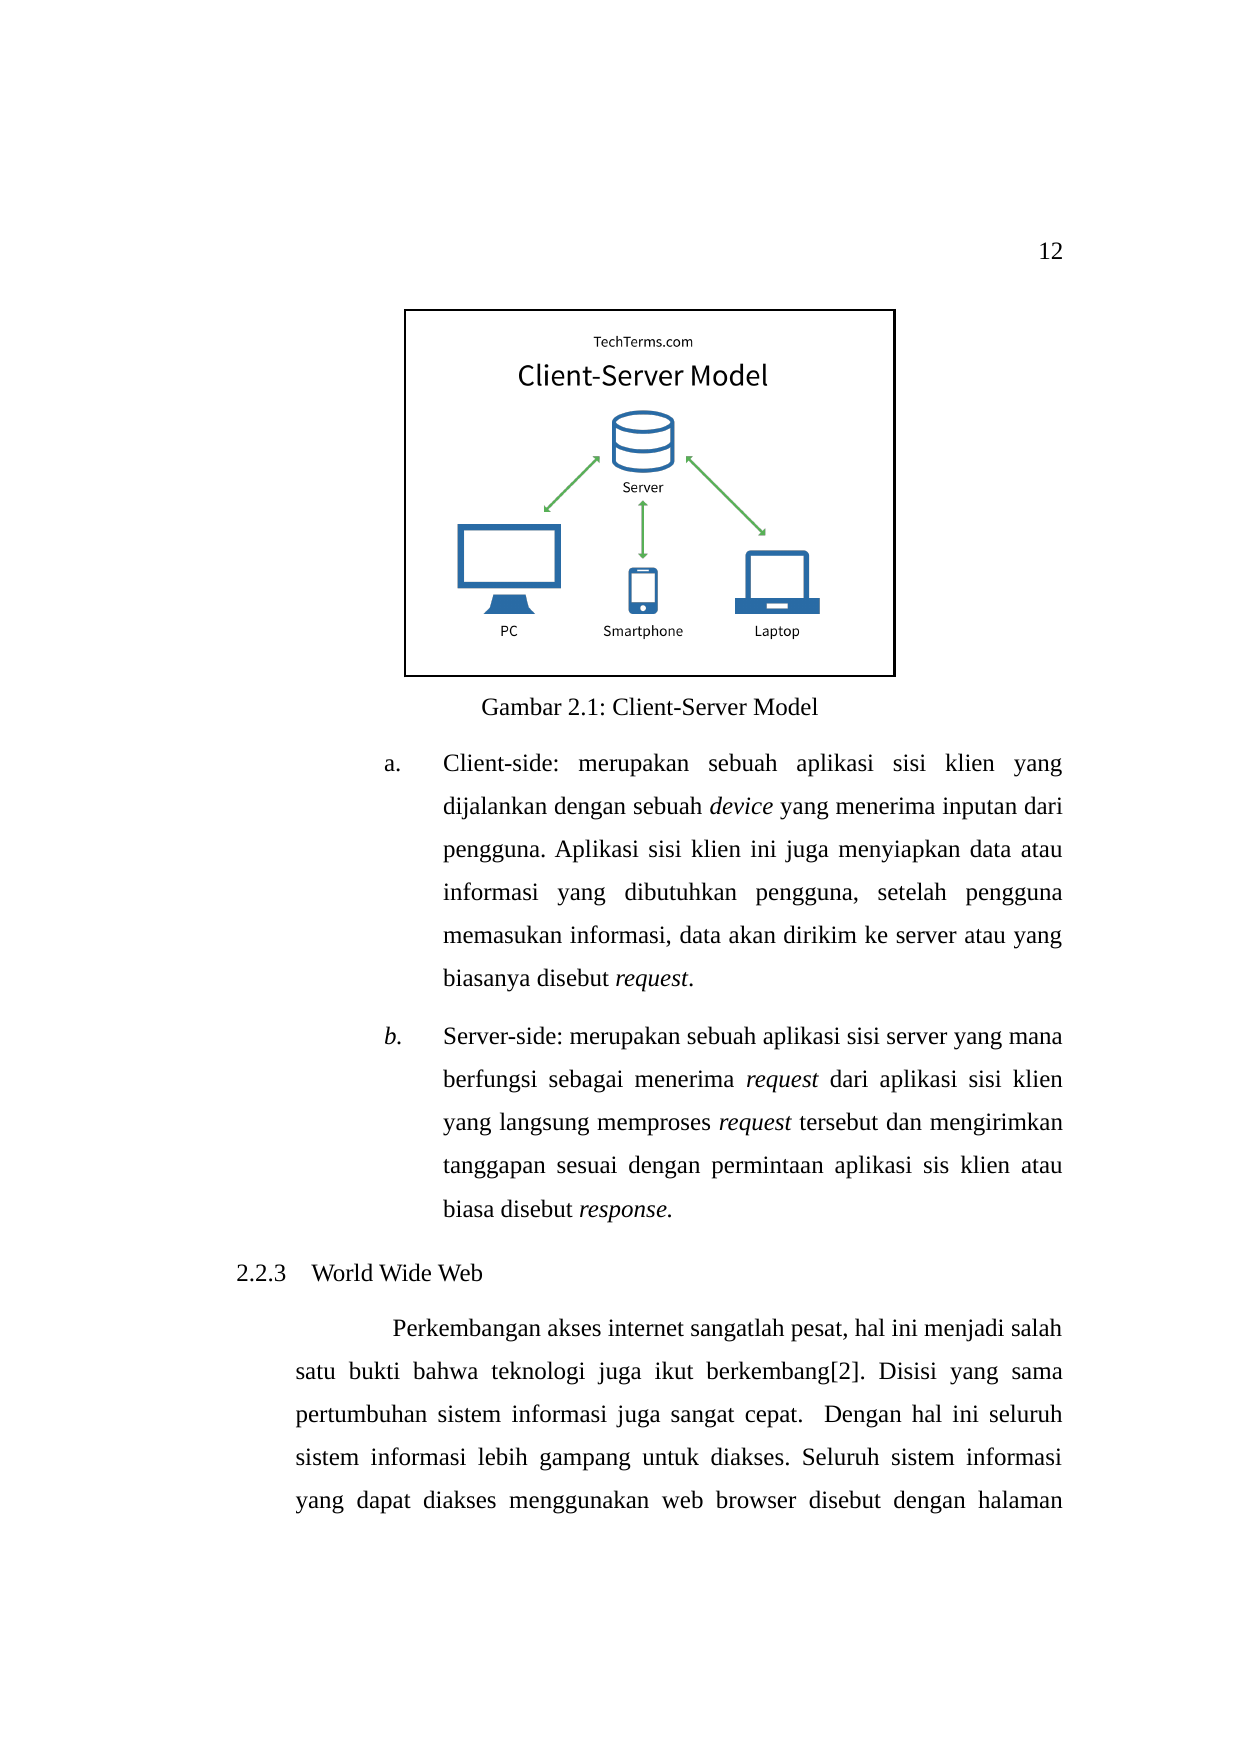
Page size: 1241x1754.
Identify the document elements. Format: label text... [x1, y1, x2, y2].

picture [406, 311, 893, 675]
text Perkembangan akses internet sangatlah pesat, hal ini menjadi salah satu bukti bahwa teknologi juga ikut berkembang[2]. Disisi yang sama pertumbuhan sistem informasi juga sangat cepat. Dengan hal ini seluruh sistem informasi lebih gampang untuk diakses. Seluruh sistem informasi yang dapat diakses menggunakan web browser disebut dengan halaman [295, 1313, 1063, 1514]
list Gambar 2.1: Client-Server Model [404, 677, 896, 721]
subtitle Server-side: merupakan sebuah aplikasi sisi server yang mana berfungsi sebagai menerima request dari aplikasi sisi klien yang langsung memproses request tersebut dan mengirimkan tanggapan sesuai dengan permintaan aplikasi sis klien atau biasa disebut response. [384, 1021, 1063, 1222]
subtitle World Wide Web [236, 1258, 1063, 1287]
subtitle Client-side: merupakan sebuah aplikasi sisi klien yang dijalankan dengan sebuah device yang menerima inputan dari pengguna. Aplikasi sisi klien ini juga menyiapkan data atau informasi yang dibutuhkan pengguna, setelah pengguna memasukan informasi, data akan dirikim ke server atau yang biasanya disebut request. [384, 296, 1063, 992]
